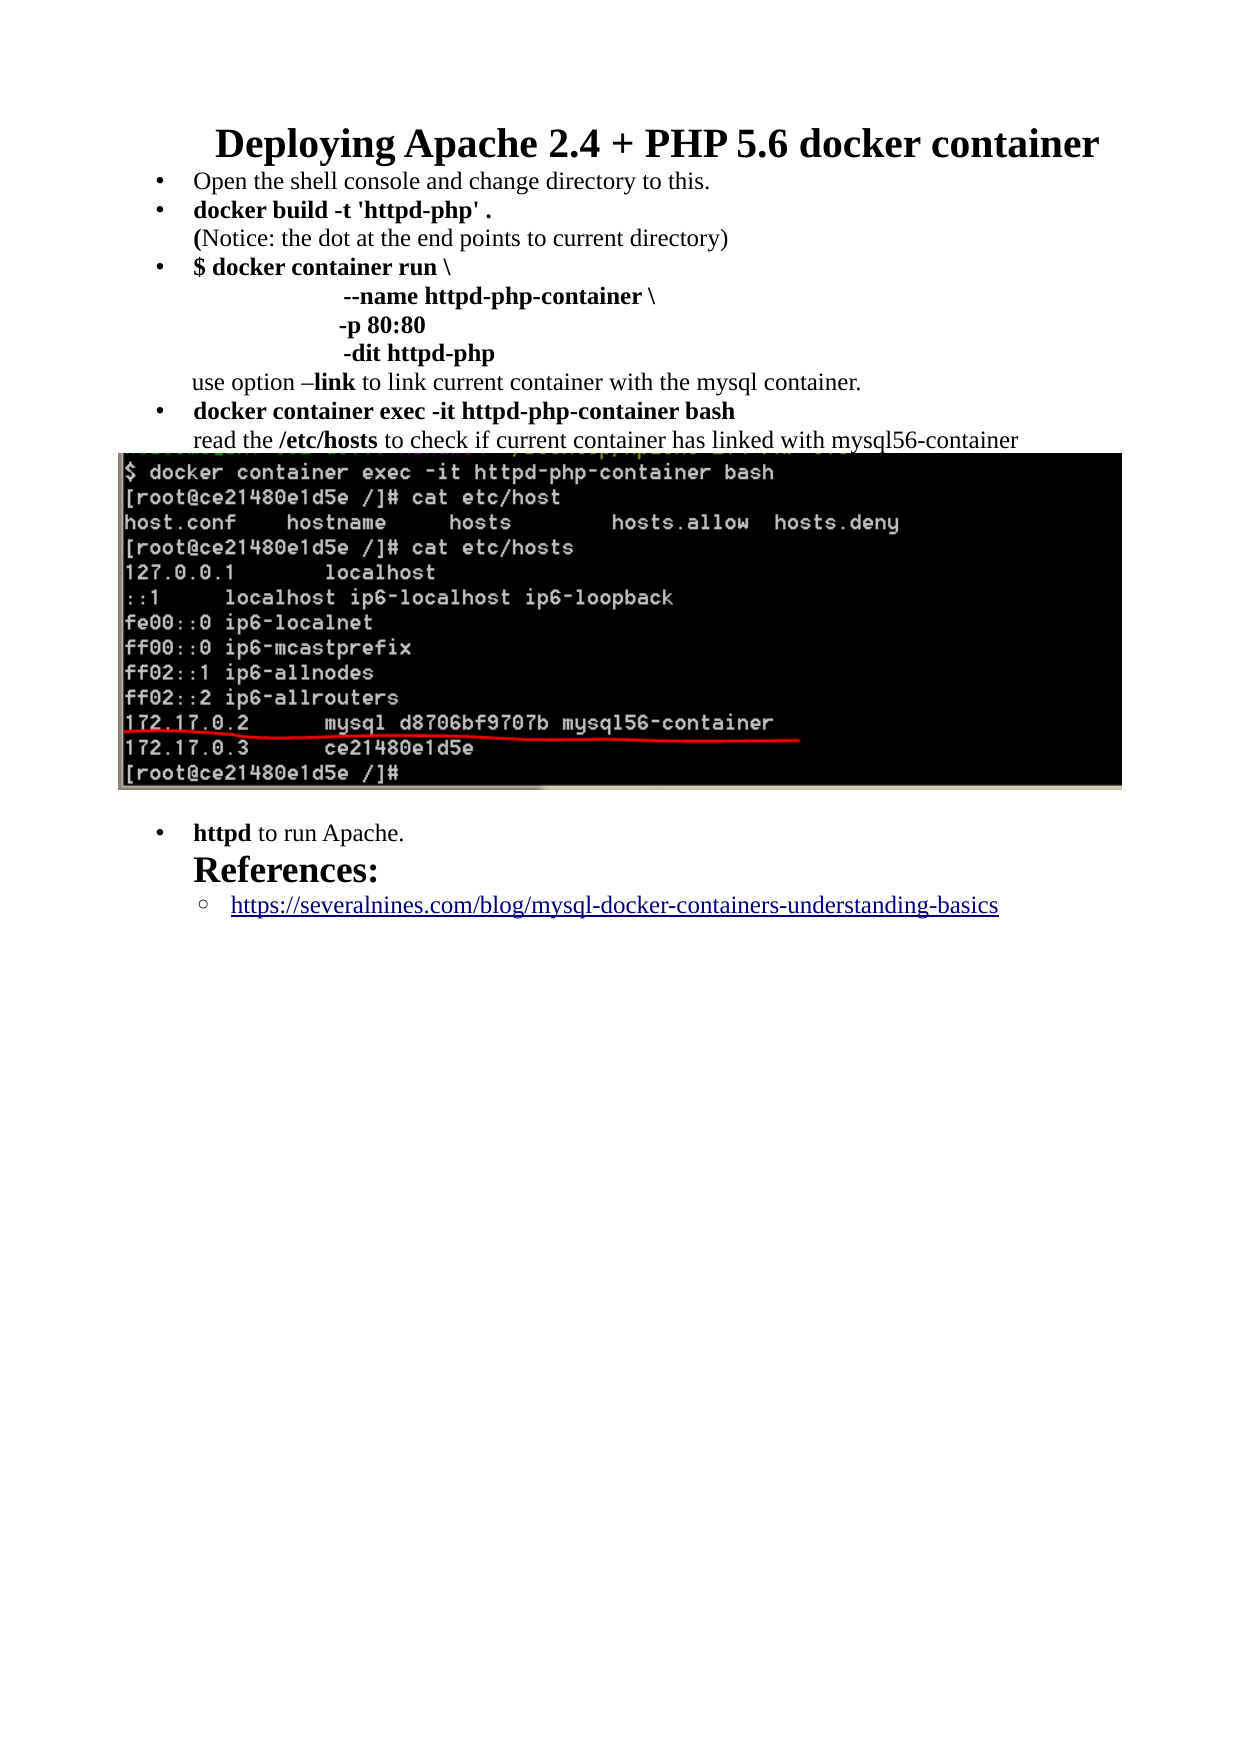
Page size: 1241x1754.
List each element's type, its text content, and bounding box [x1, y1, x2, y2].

list $ docker container run \ [156, 252, 1122, 281]
text use option –link to link current container with the mysql container. [118, 367, 1122, 396]
list httpd to run Apache. [156, 818, 1122, 847]
list docker build -t 'httpd-php' . (Notice: the dot at the end points to current directory) [156, 195, 1122, 252]
list https://severalnines.com/blog/mysql-docker-containers-understanding-basics [193, 890, 1122, 919]
picture [118, 453, 1122, 790]
list Open the shell console and change directory to this. [156, 166, 1122, 195]
list Deploying Apache 2.4 + PHP 5.6 docker container [156, 118, 1122, 166]
list References: [156, 847, 1122, 890]
list docker container exec -it httpd-php-container bash read the /etc/hosts to check if current container has linked with mysql56-container [156, 396, 1122, 453]
text -p 80:80 [118, 310, 1122, 338]
list --name httpd-php-container \ [306, 281, 1122, 310]
list -dit httpd-php [306, 338, 1122, 367]
